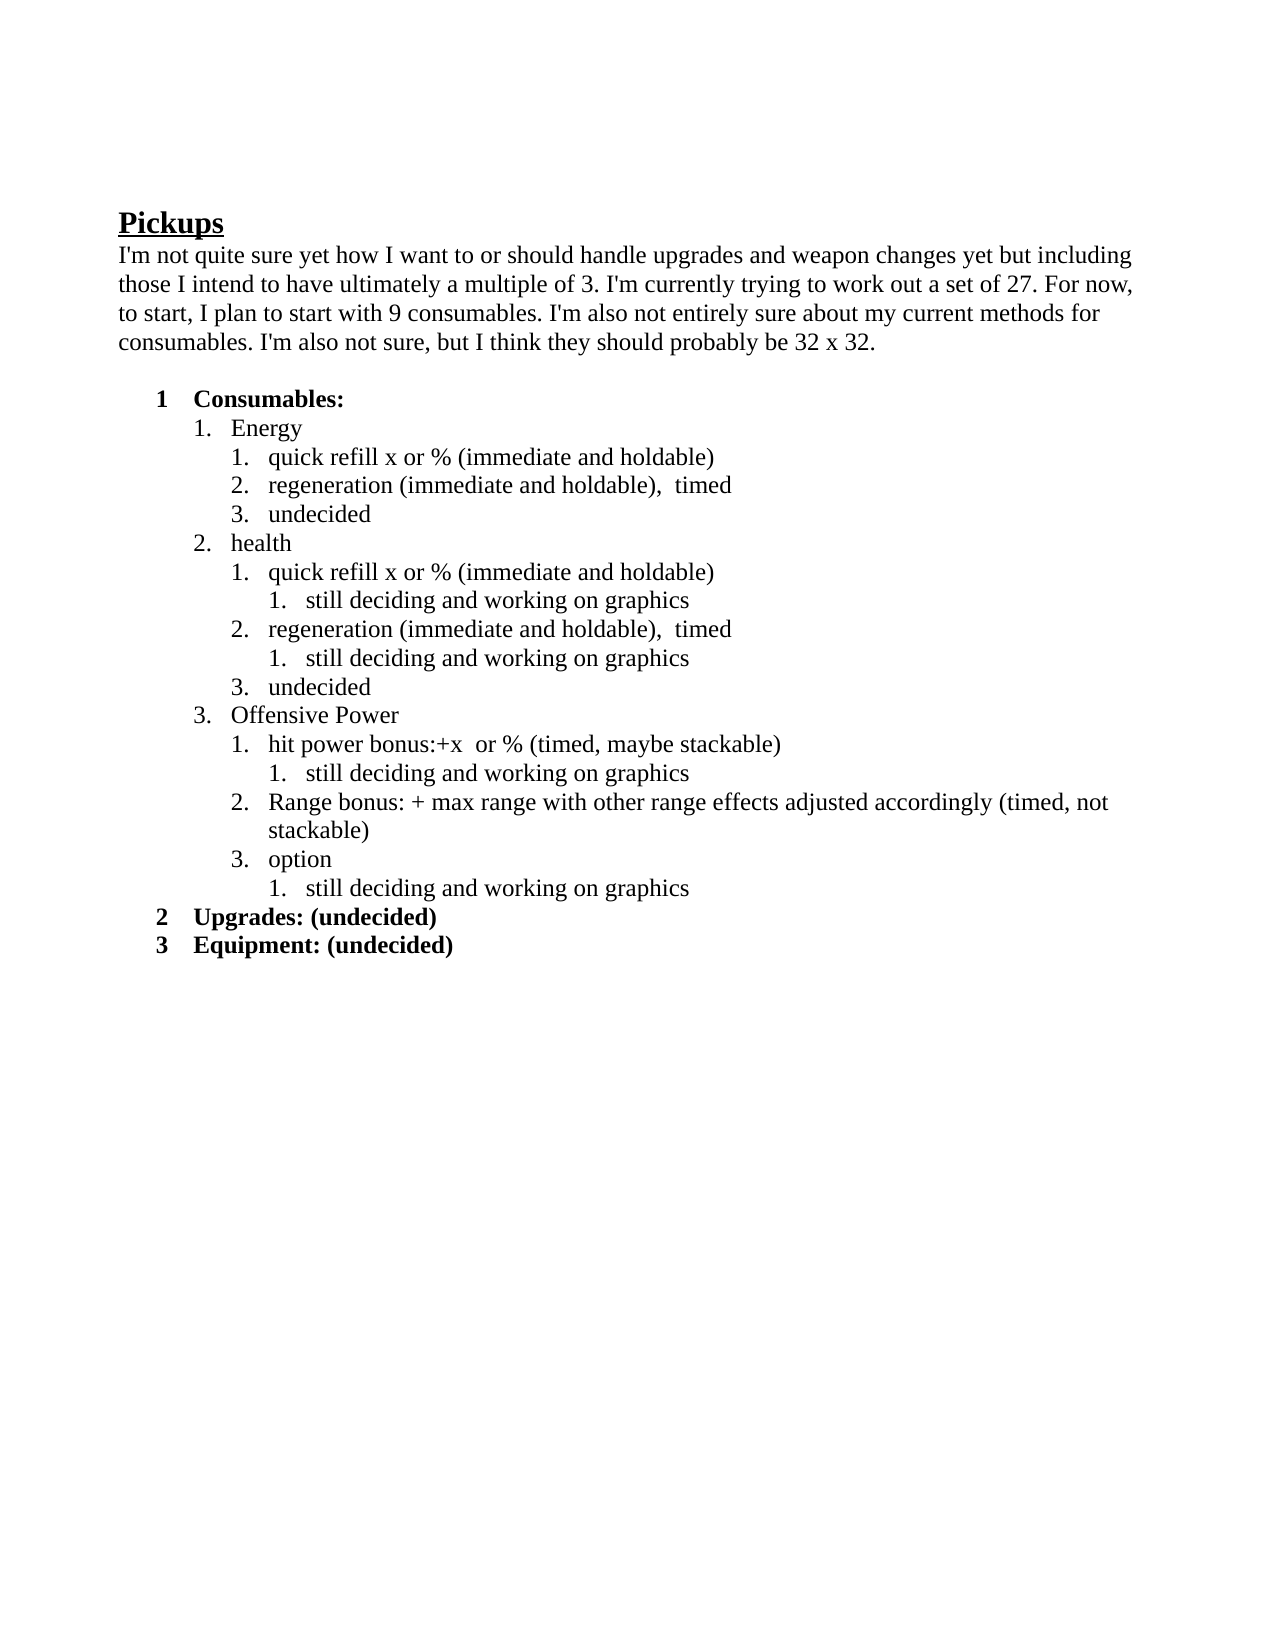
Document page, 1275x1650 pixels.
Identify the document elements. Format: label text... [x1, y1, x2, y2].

list quick refill x or % (immediate and holdable) [231, 557, 1157, 585]
list undecided [231, 499, 1157, 528]
list Equipment: (undecided) [156, 930, 1157, 959]
list regeneration (immediate and holdable), timed [231, 614, 1157, 643]
list Upgrades: (undecided) [156, 902, 1157, 930]
list Consumables: [156, 384, 1157, 413]
list Energy [193, 413, 1157, 442]
list still deciding and working on graphics [268, 585, 1157, 614]
list health [193, 528, 1157, 557]
list hit power bonus:+x or % (timed, maybe stackable) [231, 729, 1157, 758]
list undecided [231, 672, 1157, 700]
list Offensive Power [193, 700, 1157, 729]
list regeneration (immediate and holdable), timed [231, 470, 1157, 499]
list Range bonus: + max range with other range effects adjusted accordingly (timed, not stackable) [231, 787, 1157, 844]
list option [231, 844, 1157, 873]
list still deciding and working on graphics [268, 758, 1157, 787]
list still deciding and working on graphics [268, 643, 1157, 672]
text I'm not quite sure yet how I want to or should handle upgrades and weapon changes yet but including those I intend to have ultimately a multiple of 3. I'm currently trying to work out a set of 27. For now, to start, I plan to start with 9 consumables. I'm also not entirely sure about my current methods for consumables. I'm also not sure, but I think they should probably be 32 x 32. [118, 240, 1157, 355]
list still deciding and working on graphics [268, 873, 1157, 902]
text Pickups [118, 204, 1157, 240]
list quick refill x or % (immediate and holdable) [231, 442, 1157, 470]
